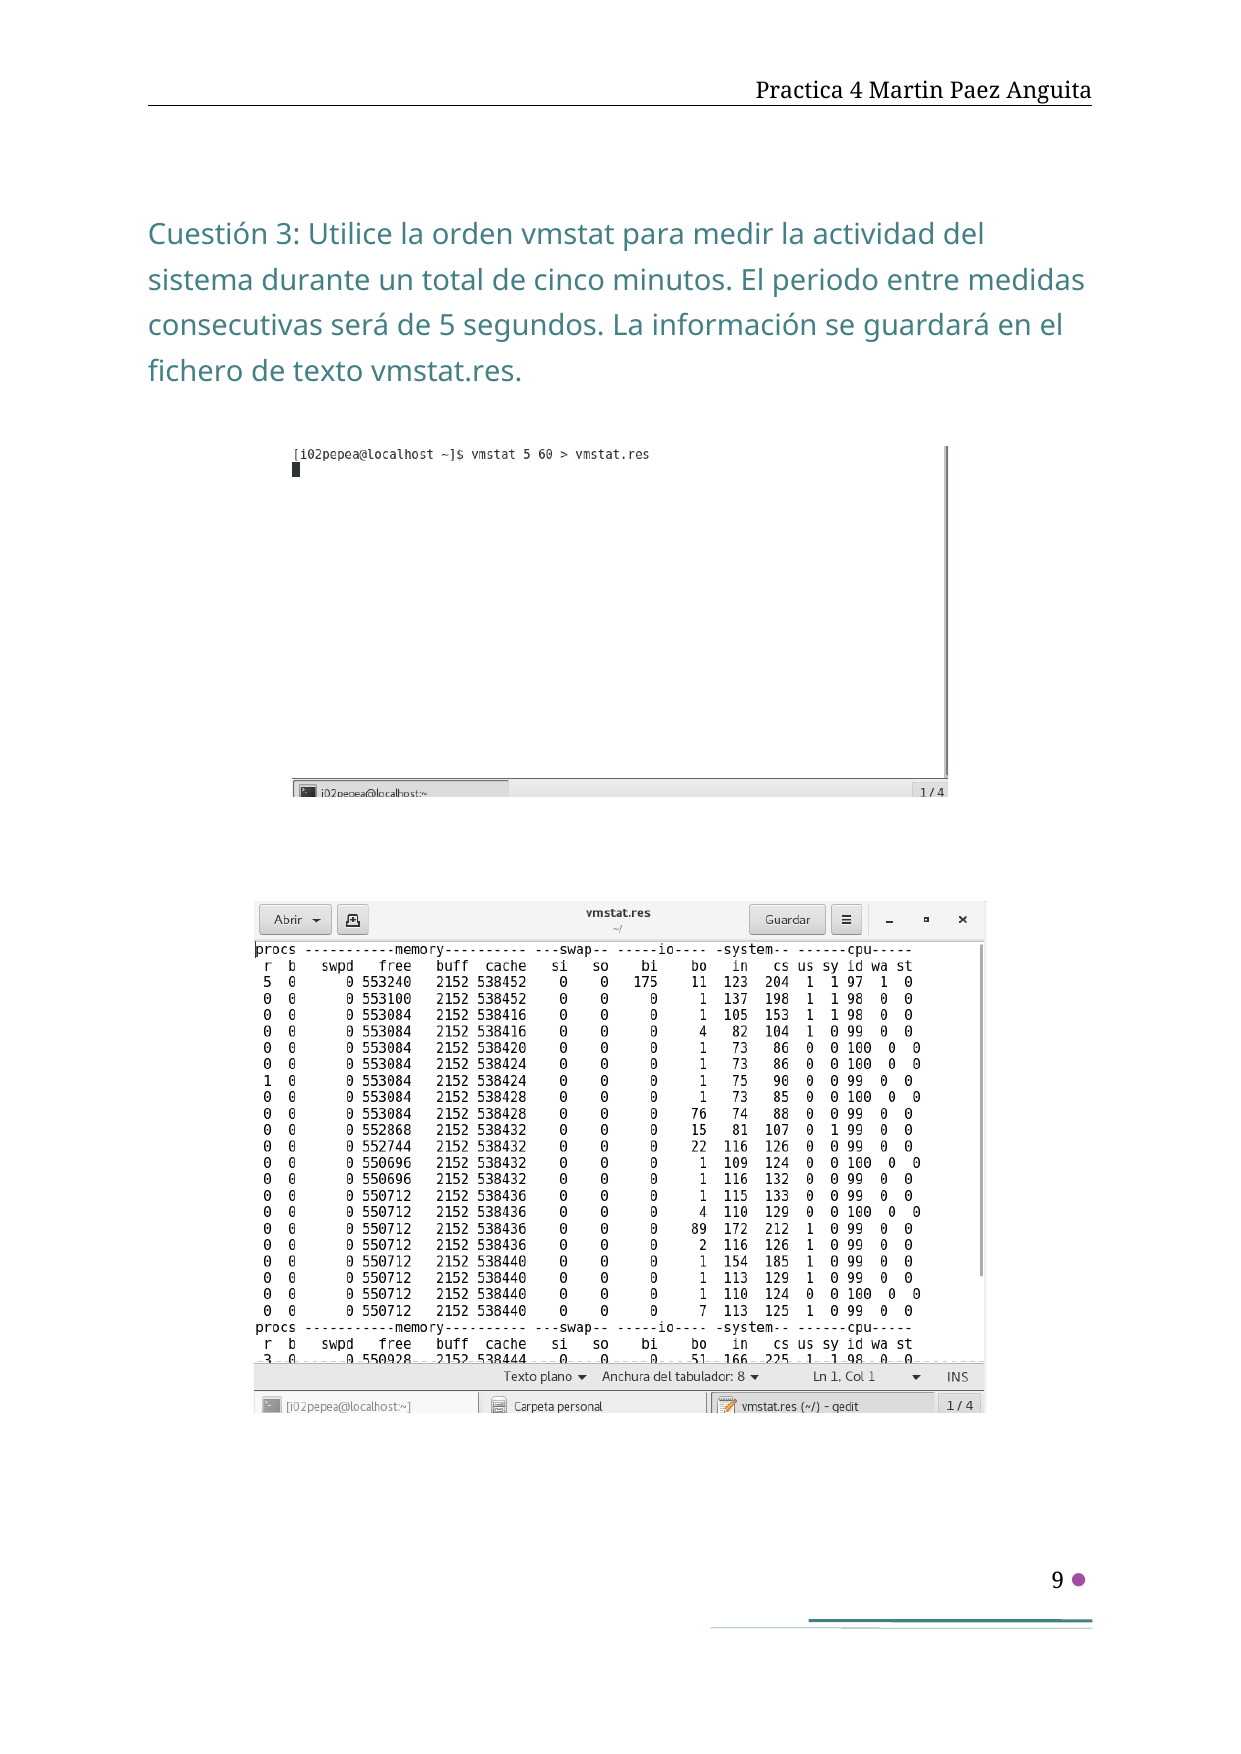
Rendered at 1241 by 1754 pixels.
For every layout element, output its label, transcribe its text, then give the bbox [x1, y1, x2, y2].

picture [253, 901, 987, 1413]
subtitle Cuestión 3: Utilice la orden vmstat para medir la actividad del sistema durante un total de cinco minutos. El periodo entre medidas consecutivas será de 5 segundos. La información se guardará en el fichero de texto vmstat.res. [148, 213, 1092, 390]
picture [292, 446, 949, 797]
